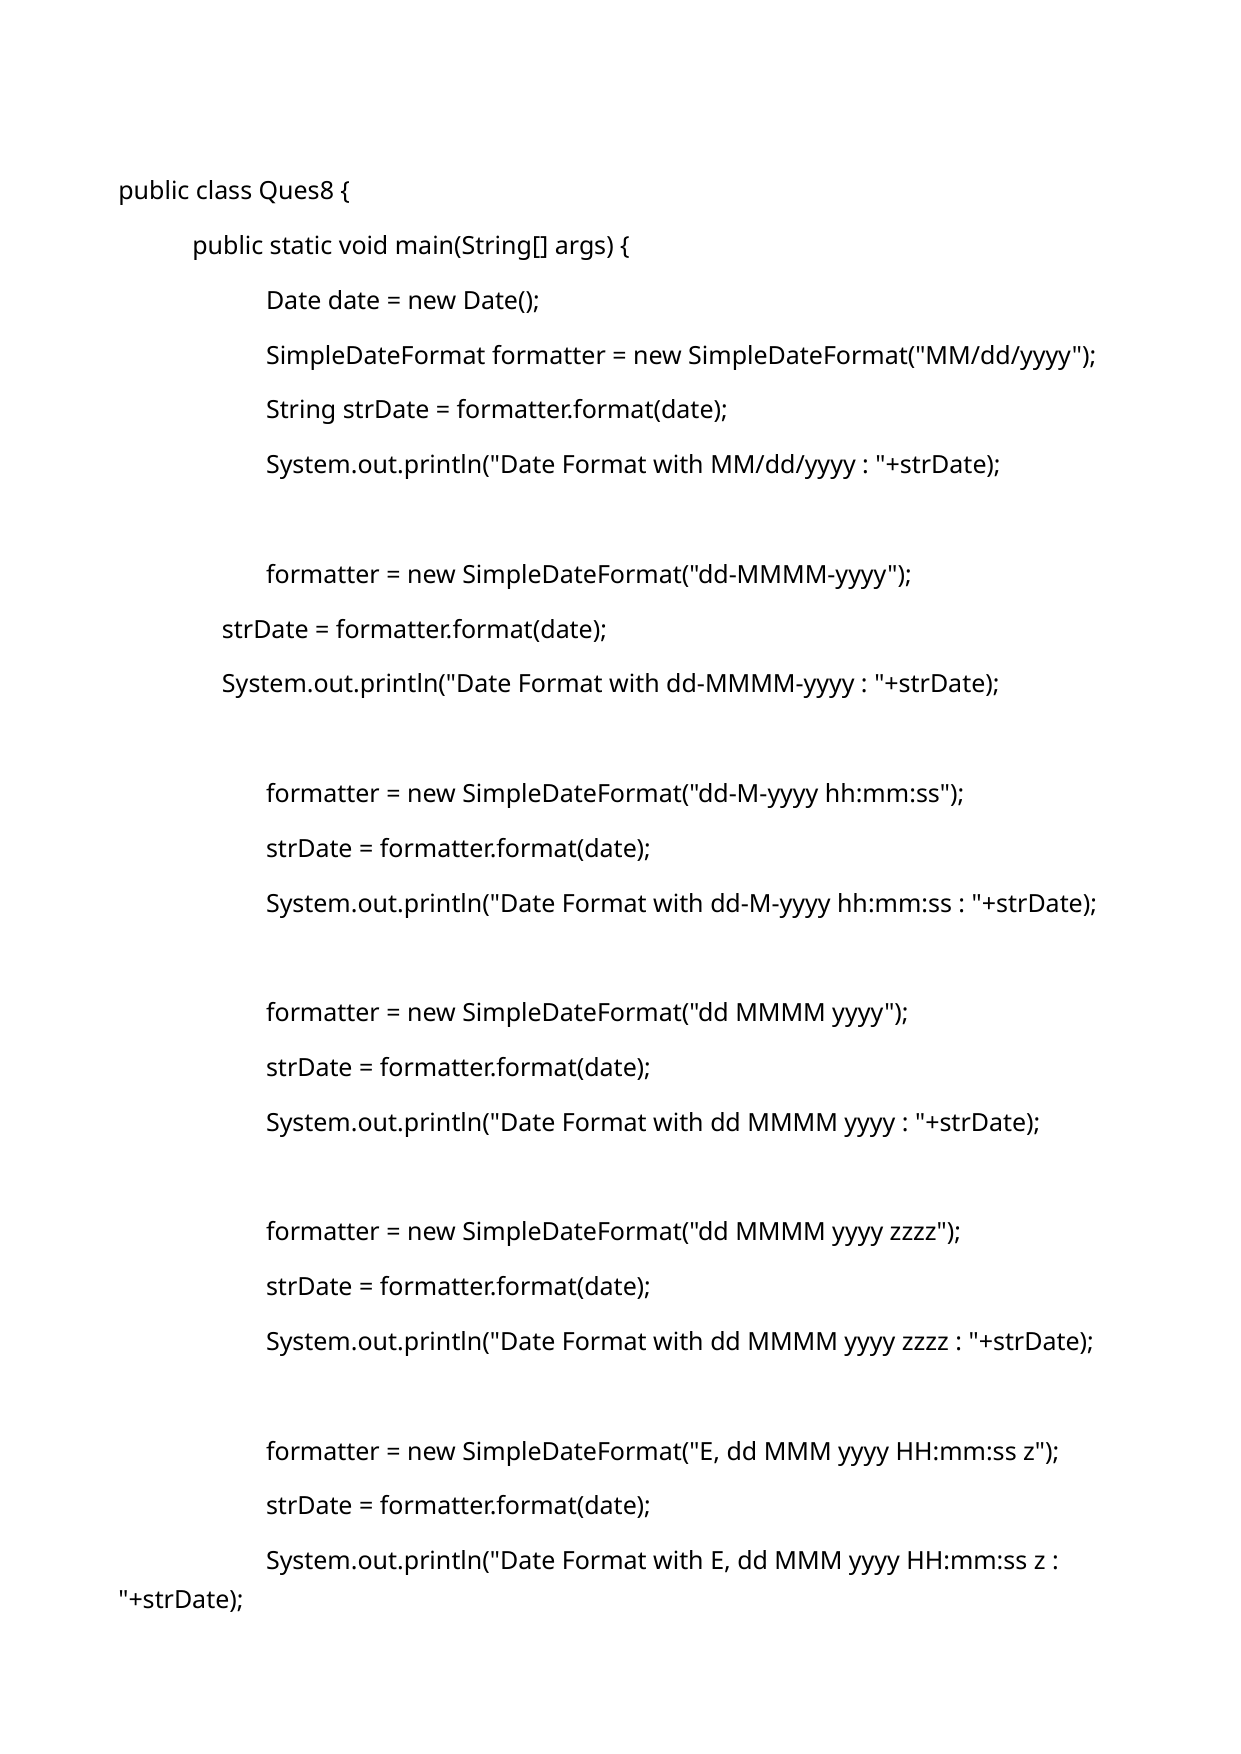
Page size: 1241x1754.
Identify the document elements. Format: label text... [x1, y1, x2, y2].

text formatter = new SimpleDateFormat("dd-M-yyyy hh:mm:ss"); [118, 776, 1122, 810]
text strDate = formatter.format(date); [118, 611, 1122, 645]
text SimpleDateFormat formatter = new SimpleDateFormat("MM/dd/yyyy"); [118, 337, 1122, 371]
text strDate = formatter.format(date); [118, 830, 1122, 864]
text formatter = new SimpleDateFormat("dd MMMM yyyy zzzz"); [118, 1214, 1122, 1248]
text Date date = new Date(); [118, 282, 1122, 317]
text System.out.println("Date Format with MM/dd/yyyy : "+strDate); [118, 447, 1122, 481]
text formatter = new SimpleDateFormat("E, dd MMM yyyy HH:mm:ss z"); [118, 1433, 1122, 1467]
text strDate = formatter.format(date); [118, 1488, 1122, 1522]
text String strDate = formatter.format(date); [118, 392, 1122, 426]
text formatter = new SimpleDateFormat("dd MMMM yyyy"); [118, 995, 1122, 1029]
text System.out.println("Date Format with dd-M-yyyy hh:mm:ss : "+strDate); [118, 885, 1122, 919]
text public static void main(String[] args) { [118, 228, 1122, 262]
text System.out.println("Date Format with dd MMMM yyyy zzzz : "+strDate); [118, 1323, 1122, 1358]
text strDate = formatter.format(date); [118, 1269, 1122, 1303]
text System.out.println("Date Format with E, dd MMM yyyy HH:mm:ss z : "+strDate); [118, 1543, 1122, 1616]
text strDate = formatter.format(date); [118, 1049, 1122, 1084]
text formatter = new SimpleDateFormat("dd-MMMM-yyyy"); [118, 556, 1122, 591]
text System.out.println("Date Format with dd MMMM yyyy : "+strDate); [118, 1104, 1122, 1138]
text public class Ques8 { [118, 173, 1122, 207]
text System.out.println("Date Format with dd-MMMM-yyyy : "+strDate); [118, 666, 1122, 700]
